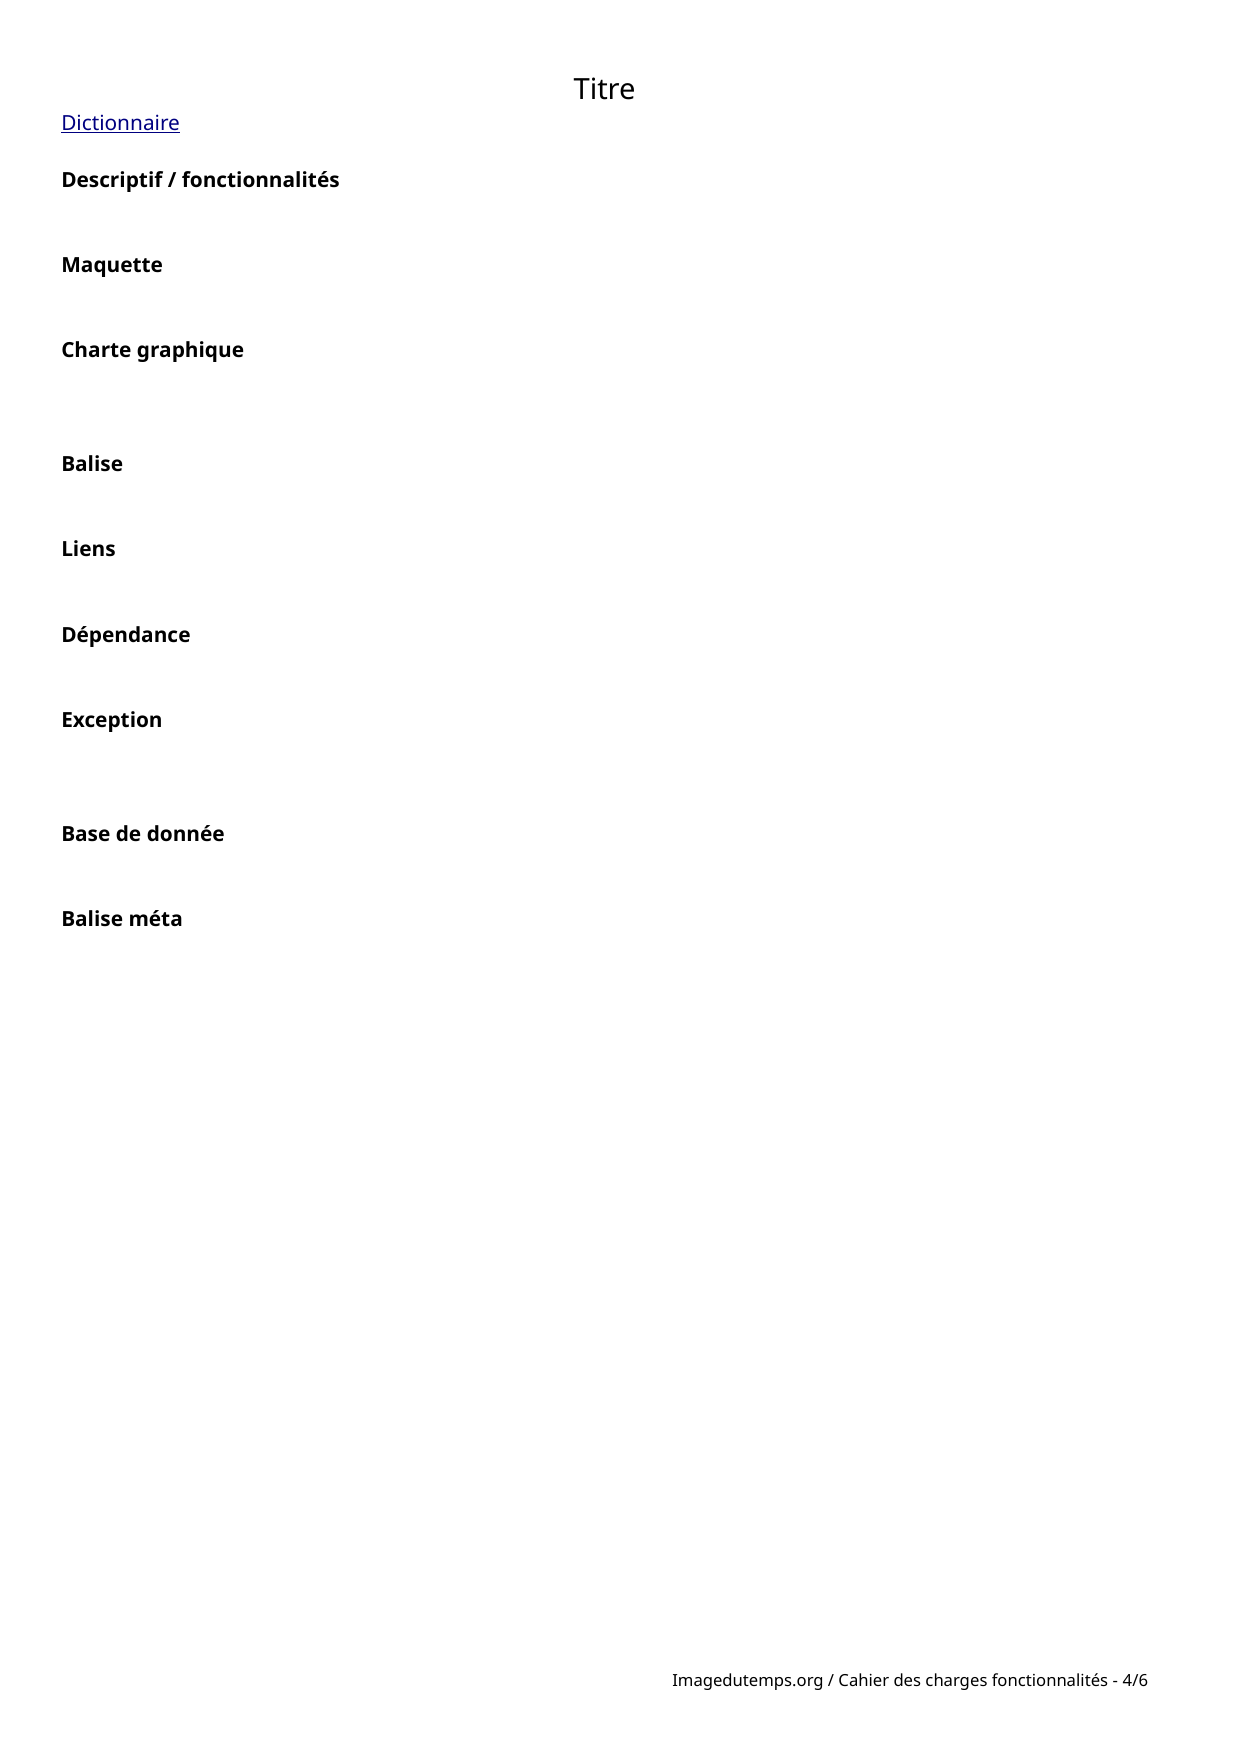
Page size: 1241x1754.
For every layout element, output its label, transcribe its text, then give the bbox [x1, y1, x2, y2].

text Dépendance [61, 620, 1148, 648]
text Base de donnée [61, 819, 1148, 847]
text Descriptif / fonctionnalités [61, 165, 1148, 193]
text Maquette [61, 250, 1148, 278]
text Exception [61, 705, 1148, 733]
text Charte graphique [61, 335, 1148, 364]
text Dictionnaire [61, 108, 1148, 136]
text Titre [61, 68, 1148, 108]
text Balise [61, 449, 1148, 478]
text Liens [61, 534, 1148, 563]
text Balise méta [61, 904, 1148, 933]
